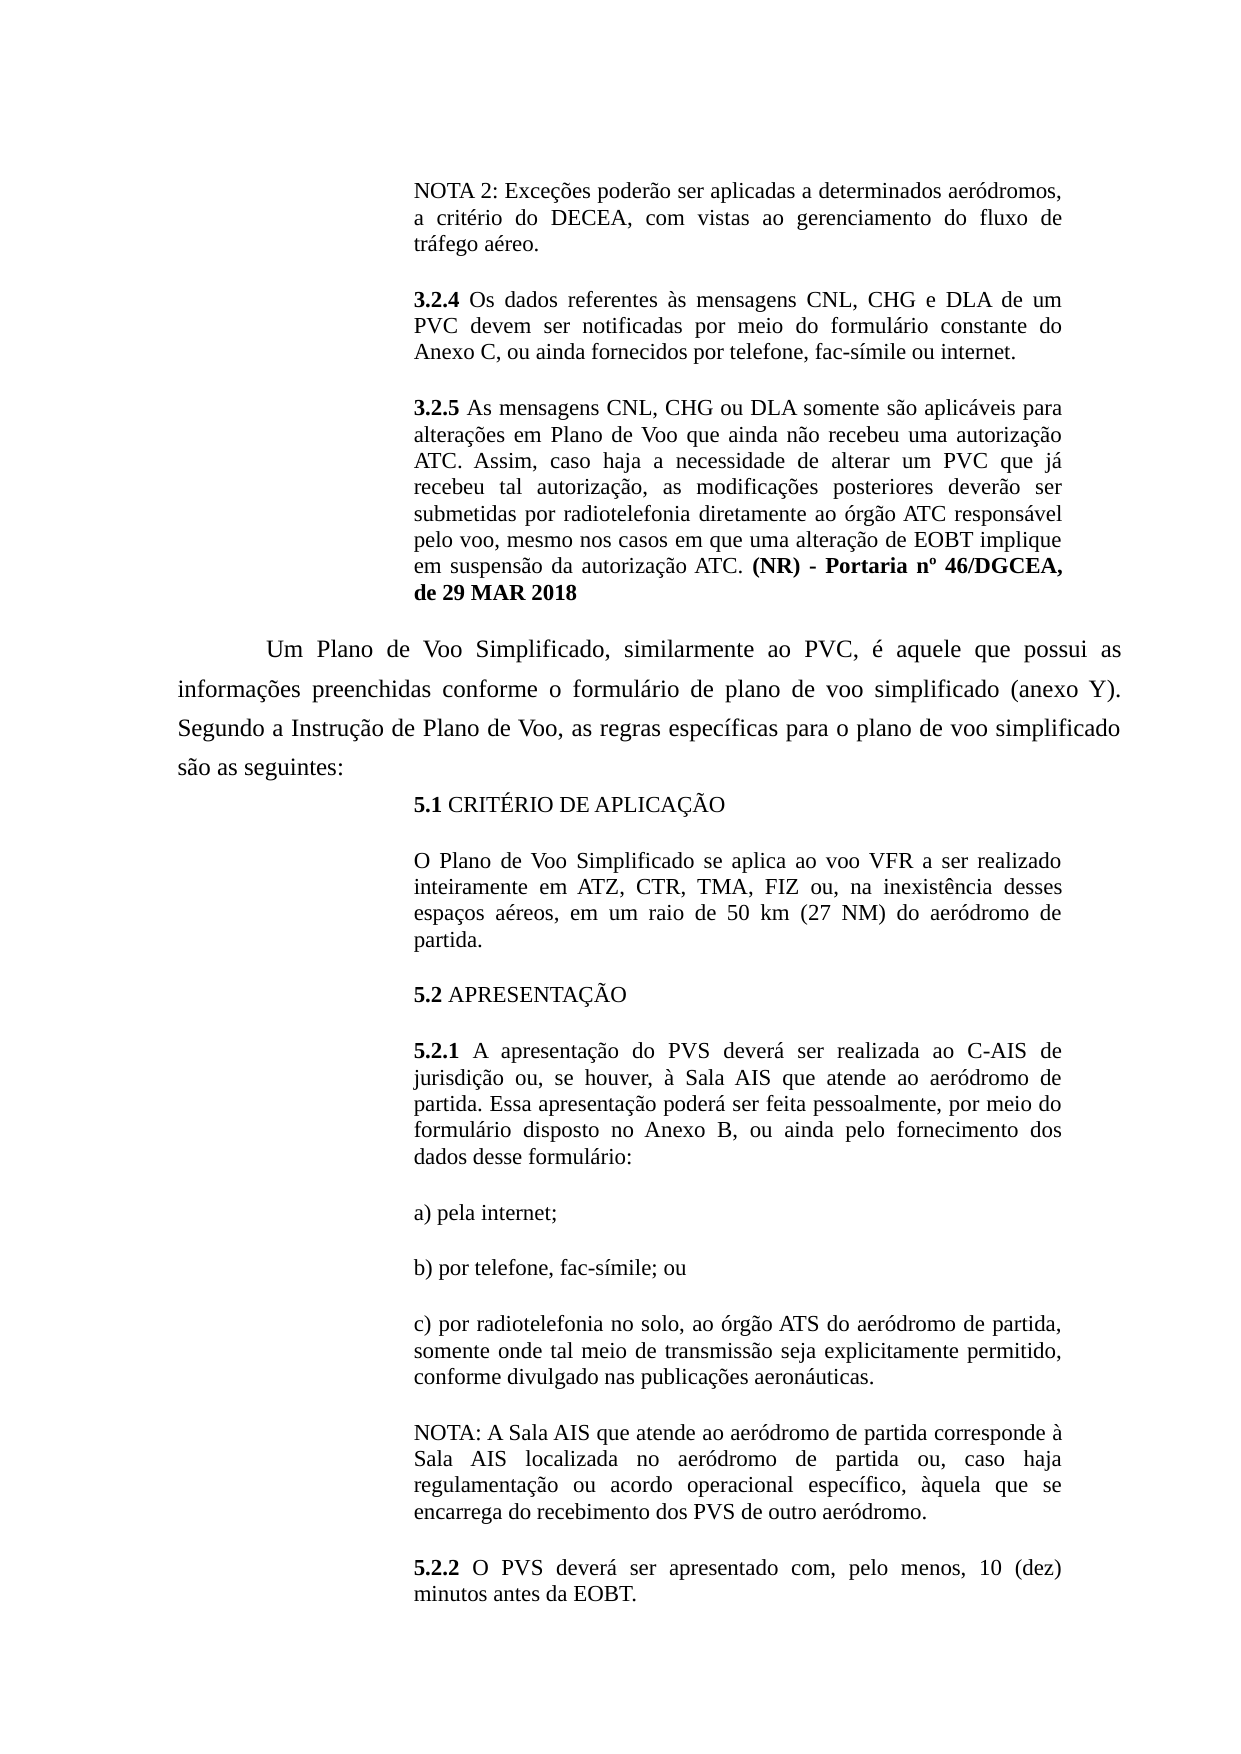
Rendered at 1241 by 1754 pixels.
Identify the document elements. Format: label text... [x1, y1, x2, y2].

text NOTA: A Sala AIS que atende ao aeródromo de partida corresponde à Sala AIS localizada no aeródromo de partida ou, caso haja regulamentação ou acordo operacional específico, àquela que se encarrega do recebimento dos PVS de outro aeródromo. [413, 1419, 1063, 1524]
text Um Plano de Voo Simplificado, similarmente ao PVC, é aquele que possui as informações preenchidas conforme o formulário de plano de voo simplificado (anexo Y). Segundo a Instrução de Plano de Voo, as regras específicas para o plano de voo simplificado são as seguintes: [177, 634, 1122, 781]
text a) pela internet; [413, 1199, 1063, 1225]
text b) por telefone, fac-símile; ou [413, 1254, 1063, 1281]
text 5.2.2 O PVS deverá ser apresentado com, pelo menos, 10 (dez) minutos antes da EOBT. [413, 1554, 1063, 1606]
text 5.2.1 A apresentação do PVS deverá ser realizada ao C-AIS de jurisdição ou, se houver, à Sala AIS que atende ao aeródromo de partida. Essa apresentação poderá ser feita pessoalmente, por meio do formulário disposto no Anexo B, ou ainda pelo fornecimento dos dados desse formulário: [413, 1037, 1063, 1169]
text 5.2 APRESENTAÇÃO [413, 982, 1063, 1008]
text c) por radiotelefonia no solo, ao órgão ATS do aeródromo de partida, somente onde tal meio de transmissão seja explicitamente permitido, conforme divulgado nas publicações aeronáuticas. [413, 1310, 1063, 1389]
text NOTA 2: Exceções poderão ser aplicadas a determinados aeródromos, a critério do DECEA, com vistas ao gerenciamento do fluxo de tráfego aéreo. [413, 177, 1063, 256]
text 3.2.4 Os dados referentes às mensagens CNL, CHG e DLA de um PVC devem ser notificadas por meio do formulário constante do Anexo C, ou ainda fornecidos por telefone, fac-símile ou internet. [413, 286, 1063, 365]
text 5.1 CRITÉRIO DE APLICAÇÃO [413, 791, 1063, 817]
text O Plano de Voo Simplificado se aplica ao voo VFR a ser realizado inteiramente em ATZ, CTR, TMA, FIZ ou, na inexistência desses espaços aéreos, em um raio de 50 km (27 NM) do aeródromo de partida. [413, 847, 1063, 952]
text 3.2.5 As mensagens CNL, CHG ou DLA somente são aplicáveis para alterações em Plano de Voo que ainda não recebeu uma autorização ATC. Assim, caso haja a necessidade de alterar um PVC que já recebeu tal autorização, as modificações posteriores deverão ser submetidas por radiotelefonia diretamente ao órgão ATC responsável pelo voo, mesmo nos casos em que uma alteração de EOBT implique em suspensão da autorização ATC. (NR) - Portaria nº 46/DGCEA, de 29 MAR 2018 [413, 394, 1063, 605]
